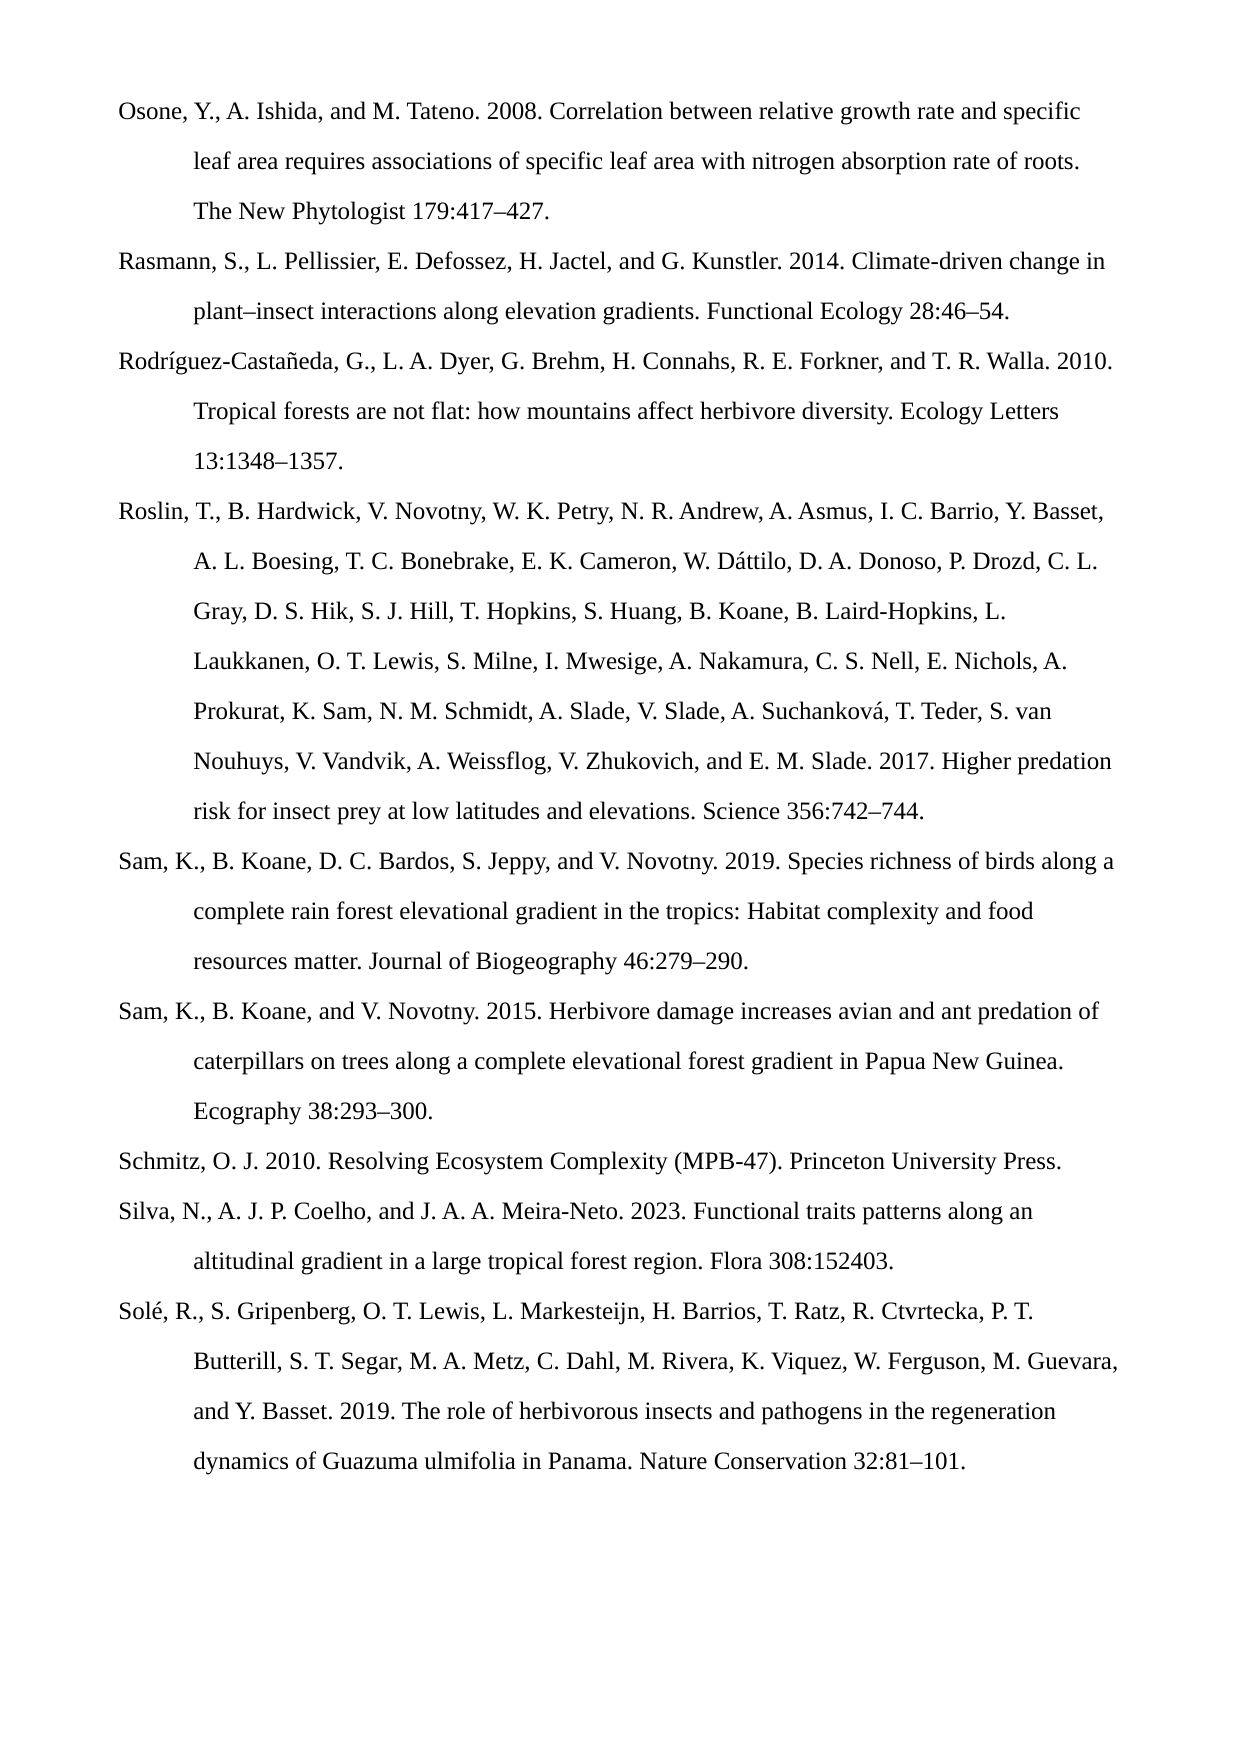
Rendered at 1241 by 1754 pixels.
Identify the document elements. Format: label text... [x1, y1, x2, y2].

text Solé, R., S. Gripenberg, O. T. Lewis, L. Markesteijn, H. Barrios, T. Ratz, R. Ctvrtecka, P. T. Butterill, S. T. Segar, M. A. Metz, C. Dahl, M. Rivera, K. Viquez, W. Ferguson, M. Guevara, and Y. Basset. 2019. The role of herbivorous insects and pathogens in the regeneration dynamics of Guazuma ulmifolia in Panama. Nature Conservation 32:81–101. [118, 1275, 1122, 1475]
text Rasmann, S., L. Pellissier, E. Defossez, H. Jactel, and G. Kunstler. 2014. Climate-driven change in plant–insect interactions along elevation gradients. Functional Ecology 28:46–54. [118, 225, 1122, 325]
text Roslin, T., B. Hardwick, V. Novotny, W. K. Petry, N. R. Andrew, A. Asmus, I. C. Barrio, Y. Basset, A. L. Boesing, T. C. Bonebrake, E. K. Cameron, W. Dáttilo, D. A. Donoso, P. Drozd, C. L. Gray, D. S. Hik, S. J. Hill, T. Hopkins, S. Huang, B. Koane, B. Laird-Hopkins, L. Laukkanen, O. T. Lewis, S. Milne, I. Mwesige, A. Nakamura, C. S. Nell, E. Nichols, A. Prokurat, K. Sam, N. M. Schmidt, A. Slade, V. Slade, A. Suchanková, T. Teder, S. van Nouhuys, V. Vandvik, A. Weissflog, V. Zhukovich, and E. M. Slade. 2017. Higher predation risk for insect prey at low latitudes and elevations. Science 356:742–744. [118, 475, 1122, 825]
text Sam, K., B. Koane, and V. Novotny. 2015. Herbivore damage increases avian and ant predation of caterpillars on trees along a complete elevational forest gradient in Papua New Guinea. Ecography 38:293–300. [118, 975, 1122, 1125]
text Rodríguez-Castañeda, G., L. A. Dyer, G. Brehm, H. Connahs, R. E. Forkner, and T. R. Walla. 2010. Tropical forests are not flat: how mountains affect herbivore diversity. Ecology Letters 13:1348–1357. [118, 325, 1122, 475]
text Schmitz, O. J. 2010. Resolving Ecosystem Complexity (MPB-47). Princeton University Press. [118, 1125, 1122, 1175]
text Osone, Y., A. Ishida, and M. Tateno. 2008. Correlation between relative growth rate and specific leaf area requires associations of specific leaf area with nitrogen absorption rate of roots. The New Phytologist 179:417–427. [118, 75, 1122, 225]
text Silva, N., A. J. P. Coelho, and J. A. A. Meira-Neto. 2023. Functional traits patterns along an altitudinal gradient in a large tropical forest region. Flora 308:152403. [118, 1175, 1122, 1275]
text Sam, K., B. Koane, D. C. Bardos, S. Jeppy, and V. Novotny. 2019. Species richness of birds along a complete rain forest elevational gradient in the tropics: Habitat complexity and food resources matter. Journal of Biogeography 46:279–290. [118, 825, 1122, 975]
